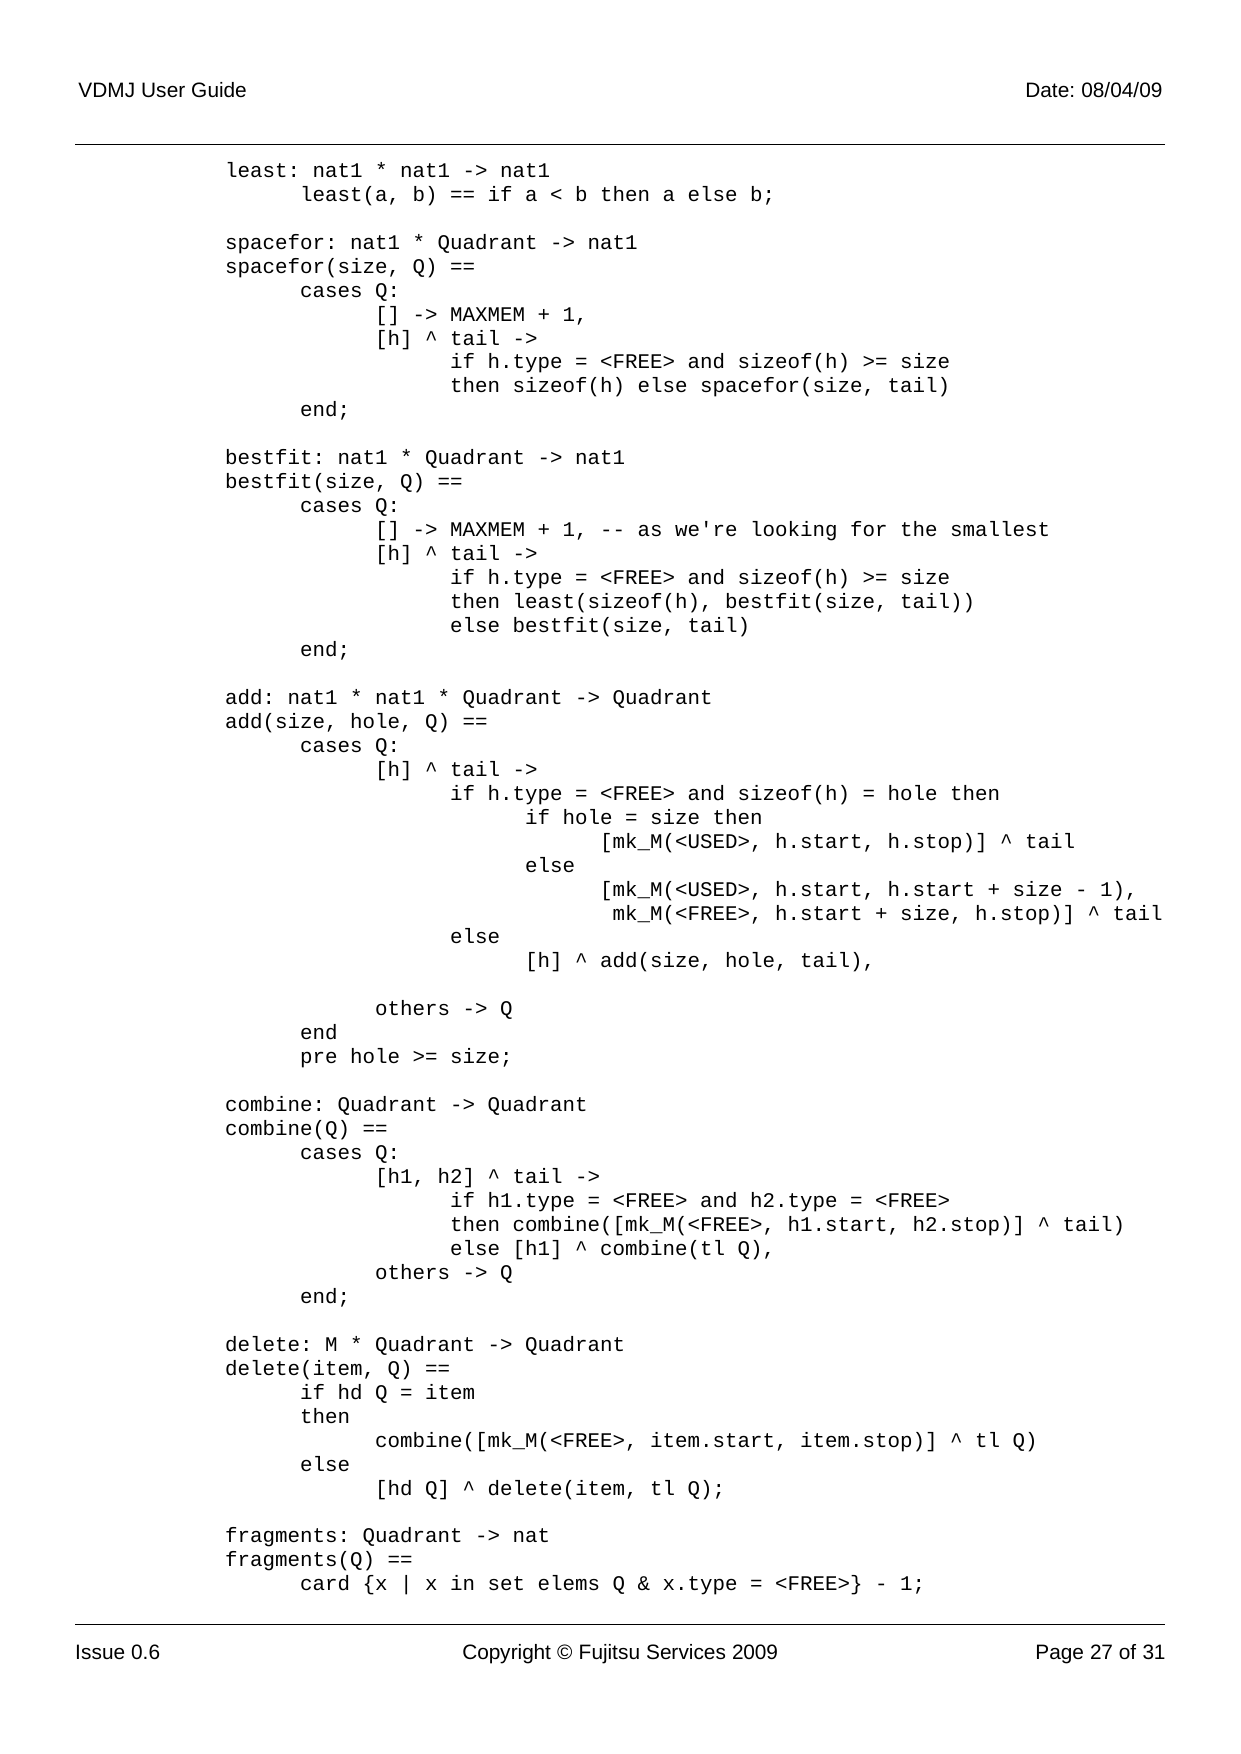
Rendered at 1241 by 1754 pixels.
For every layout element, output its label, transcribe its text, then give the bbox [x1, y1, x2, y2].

text [mk_M(<USED>, h.start, h.stop)] ^ tail [225, 831, 1165, 854]
text if h.type = <FREE> and sizeof(h) = hole then [225, 783, 1165, 807]
text then combine([mk_M(<FREE>, h1.start, h2.stop)] ^ tail) [225, 1214, 1165, 1238]
text else [225, 926, 1165, 950]
text else bestfit(size, tail) [225, 615, 1165, 639]
text [h] ^ tail -> [225, 543, 1165, 567]
text cases Q: [225, 735, 1165, 759]
text end; [225, 399, 1165, 423]
text least(a, b) == if a < b then a else b; [225, 184, 1165, 208]
text else [225, 1453, 1165, 1477]
text combine: Quadrant -> Quadrant [225, 1094, 1165, 1118]
text pre hole >= size; [225, 1046, 1165, 1070]
text else [225, 854, 1165, 878]
text [] -> MAXMEM + 1, -- as we're looking for the smallest [225, 519, 1165, 543]
text others -> Q [225, 998, 1165, 1022]
text then least(sizeof(h), bestfit(size, tail)) [225, 591, 1165, 615]
text end; [225, 1286, 1165, 1310]
text fragments: Quadrant -> nat [225, 1525, 1165, 1549]
text [h] ^ tail -> [225, 327, 1165, 351]
text [mk_M(<USED>, h.start, h.start + size - 1), [225, 878, 1165, 902]
text least: nat1 * nat1 -> nat1 [225, 160, 1165, 184]
text [h] ^ add(size, hole, tail), [225, 950, 1165, 974]
text cases Q: [225, 495, 1165, 519]
text [h] ^ tail -> [225, 759, 1165, 783]
text else [h1] ^ combine(tl Q), [225, 1238, 1165, 1262]
text if h1.type = <FREE> and h2.type = <FREE> [225, 1190, 1165, 1214]
text cases Q: [225, 1142, 1165, 1166]
text fragments(Q) == [225, 1549, 1165, 1573]
text [] -> MAXMEM + 1, [225, 303, 1165, 327]
text then [225, 1406, 1165, 1429]
text delete: M * Quadrant -> Quadrant [225, 1334, 1165, 1358]
text add: nat1 * nat1 * Quadrant -> Quadrant [225, 687, 1165, 711]
text combine([mk_M(<FREE>, item.start, item.stop)] ^ tl Q) [225, 1429, 1165, 1453]
text then sizeof(h) else spacefor(size, tail) [225, 375, 1165, 399]
text bestfit(size, Q) == [225, 471, 1165, 495]
text add(size, hole, Q) == [225, 711, 1165, 735]
text bestfit: nat1 * Quadrant -> nat1 [225, 447, 1165, 471]
text [h1, h2] ^ tail -> [225, 1166, 1165, 1190]
text spacefor: nat1 * Quadrant -> nat1 [225, 232, 1165, 256]
text mk_M(<FREE>, h.start + size, h.stop)] ^ tail [225, 902, 1165, 926]
text spacefor(size, Q) == [225, 256, 1165, 279]
text if h.type = <FREE> and sizeof(h) >= size [225, 351, 1165, 375]
text delete(item, Q) == [225, 1358, 1165, 1382]
text end; [225, 639, 1165, 663]
text end [225, 1022, 1165, 1046]
text combine(Q) == [225, 1118, 1165, 1142]
text cases Q: [225, 279, 1165, 303]
text card {x | x in set elems Q & x.type = <FREE>} - 1; [225, 1573, 1165, 1597]
text if h.type = <FREE> and sizeof(h) >= size [225, 567, 1165, 591]
text if hd Q = item [225, 1382, 1165, 1406]
text [hd Q] ^ delete(item, tl Q); [225, 1477, 1165, 1501]
text if hole = size then [225, 807, 1165, 831]
text others -> Q [225, 1262, 1165, 1286]
